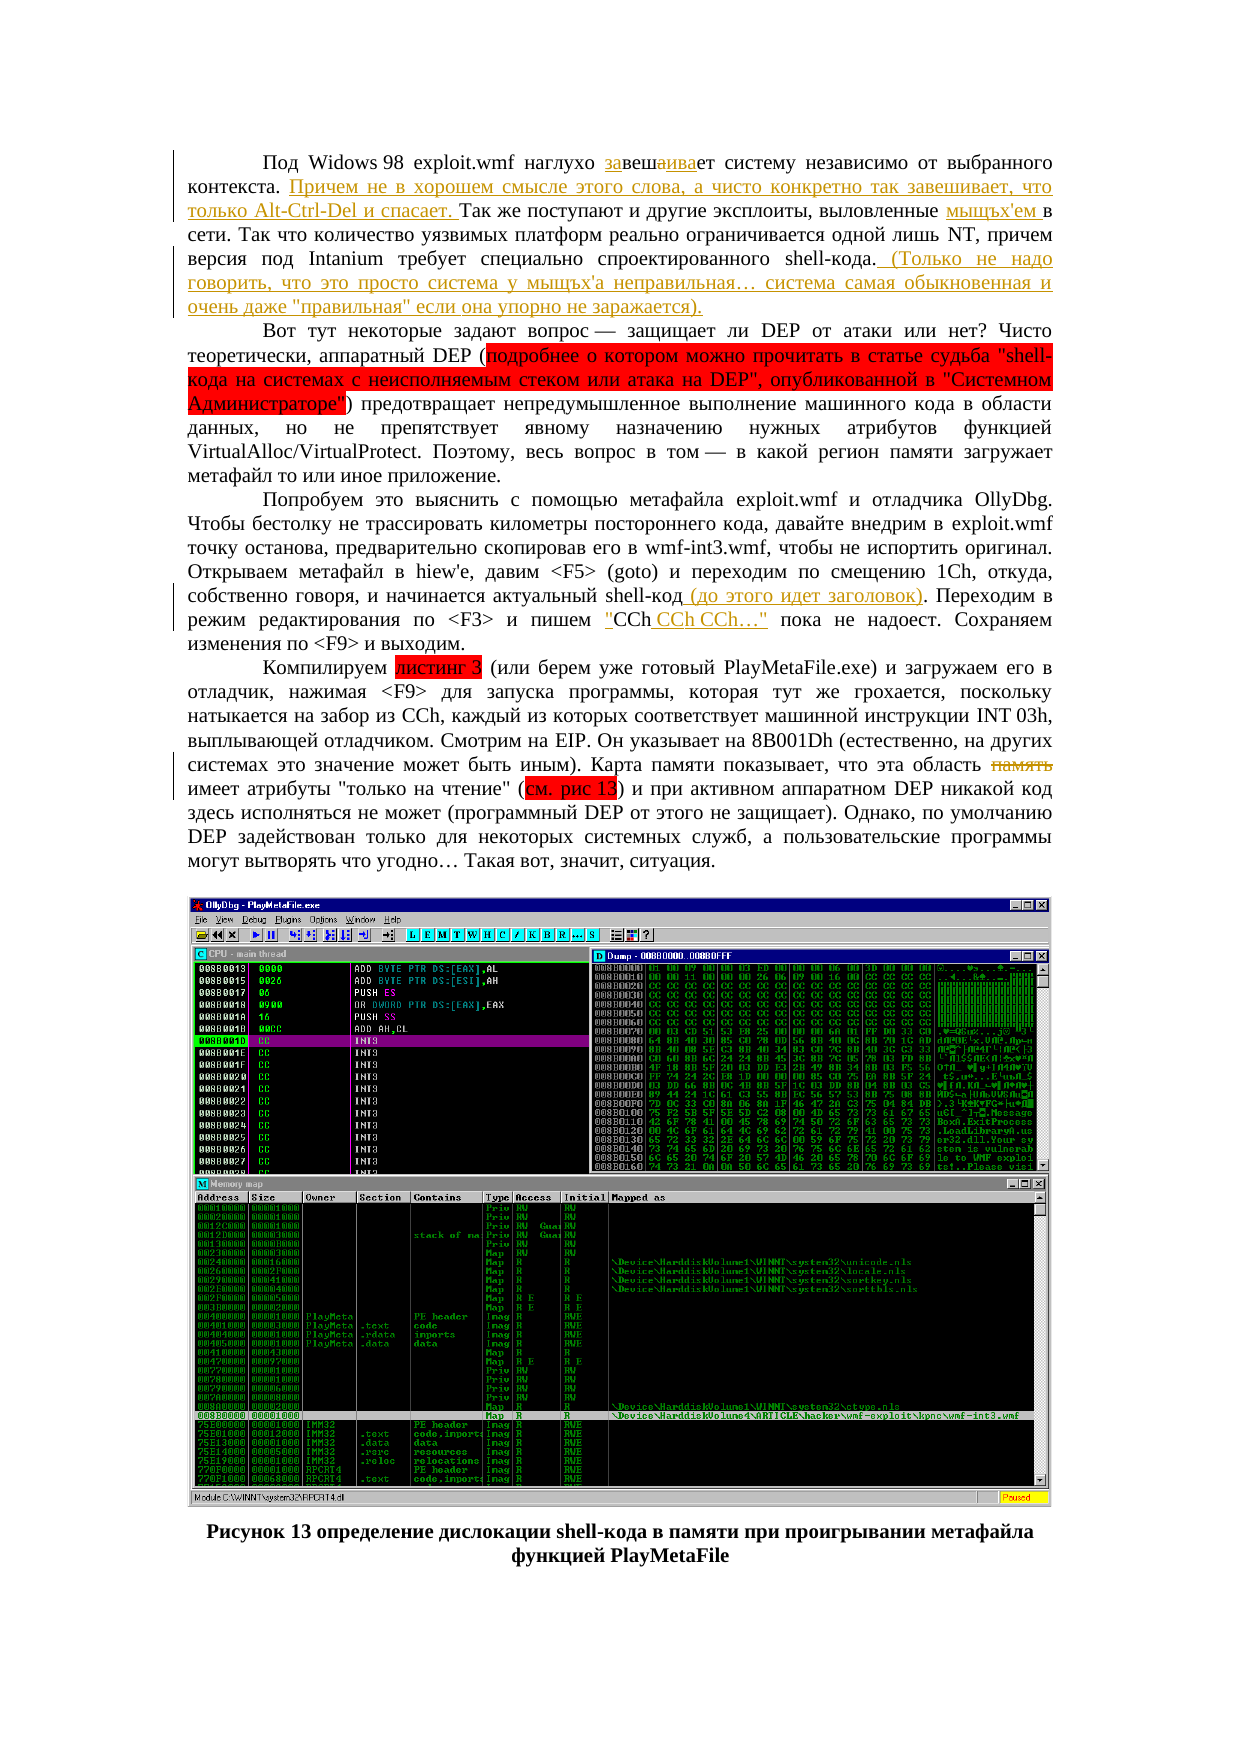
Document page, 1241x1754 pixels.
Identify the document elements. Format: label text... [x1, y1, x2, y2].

text Рисунок 13 определение дислокации shell-кода в памяти при проигрывании метафайла функцией PlayMetaFile [187, 1519, 1053, 1567]
text Компилируем листинг 3 (или берем уже готовый PlayMetaFile.exe) и загружаем его в отладчик, нажимая <F9> для запуска программы, которая тут же грохается, поскольку натыкается на забор из CCh, каждый из которых соответствует машинной инструкции INT 03h, выплывающей отладчиком. Смотрим на EIP. Он указывает на 8B001Dh (естественно, на других системах это значение может быть иным). Карта памяти показывает, что эта область имеет атрибуты "только на чтение" (см. рис 13) и при активном аппаратном DEP никакой код здесь исполняться не может (программный DEP от этого не защищает). Однако, по умолчанию DEP задействован только для некоторых системных служб, а пользовательские программы могут вытворять что угодно… Такая вот, значит, ситуация. [187, 655, 1053, 872]
text Попробуем это выяснить с помощью метафайла exploit.wmf и отладчика OllyDbg. Чтобы бестолку не трассировать километры постороннего кода, давайте внедрим в exploit.wmf точку останова, предварительно скопировав его в wmf-int3.wmf, чтобы не испортить оригинал. Открываем метафайл в hiew'е, давим <F5> (goto) и переходим по смещению 1Ch, откуда, собственно говоря, и начинается актуальный shell-код (до этого идет заголовок). Переходим в режим редактирования по <F3> и пишем "CCh ССh CCh…" пока не надоест. Сохраняем изменения по <F9> и выходим. [187, 487, 1053, 655]
text Вот тут некоторые задают вопрос — защищает ли DEP от атаки или нет? Чисто теоретически, аппаратный DEP (подробнее о котором можно прочитать в статье судьба "shell-кода на системах с неисполняемым стеком или атака на DEP", опубликованной в "Системном Администраторе") предотвращает непредумышленное выполнение машинного кода в области данных, но не препятствует явному назначению нужных атрибутов функцией VirtualAlloc/VirtualProtect. Поэтому, весь вопрос в том — в какой регион памяти загружает метафайл то или иное приложение. [187, 318, 1053, 487]
picture [187, 896, 1052, 1507]
text Под Widows 98 exploit.wmf наглухо завешивает систему независимо от выбранного контекста. Причем не в хорошем смысле этого слова, а чисто конкретно так завешивает, что только Alt-Ctrl-Del и спасает. Так же поступают и другие эксплоиты, выловленные мыщъх'ем в сети. Так что количество уязвимых платформ реально ограничивается одной лишь NT, причем версия под Intanium требует специально спроектированного shell-кода. (Только не надо говорить, что это просто система у мыщъх'а неправильная… система самая обыкновенная и [187, 150, 1053, 291]
text очень даже "правильная" если она упорно не заражается). [187, 292, 1053, 318]
